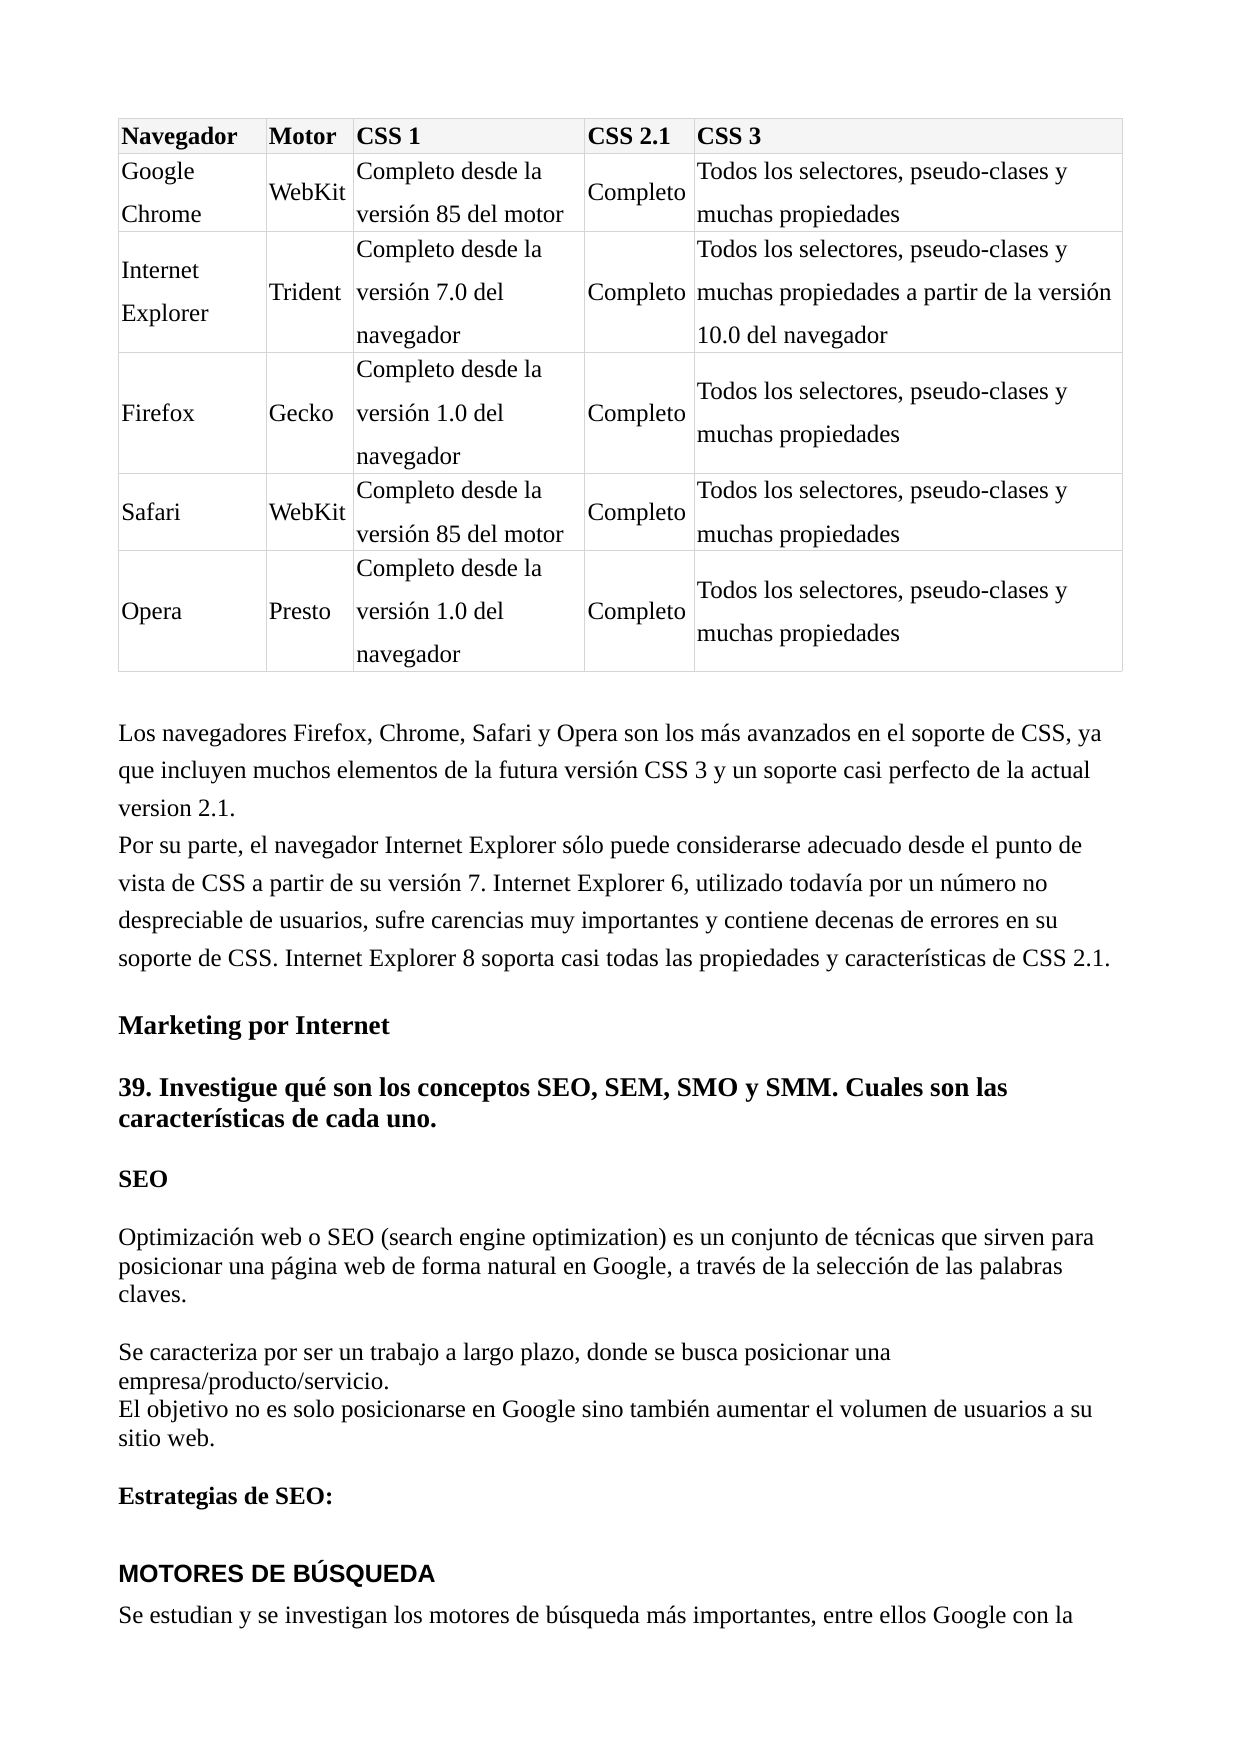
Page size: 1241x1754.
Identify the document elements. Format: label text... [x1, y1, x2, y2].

text 39. Investigue qué son los conceptos SEO, SEM, SMO y SMM. Cuales son las características de cada uno. [118, 1071, 1122, 1133]
table_cell Completo [585, 353, 694, 472]
table_cell Firefox [119, 353, 266, 472]
table_cell Google Chrome [119, 154, 266, 231]
table_cell Gecko [267, 353, 353, 472]
table_cell Completo desde la versión 1.0 del navegador [354, 353, 584, 472]
table_header CSS 3 [695, 119, 1122, 153]
table_cell Opera [119, 551, 266, 671]
table_cell Completo desde la versión 85 del motor [354, 154, 584, 231]
table_header CSS 2.1 [585, 119, 694, 153]
table_header CSS 1 [354, 119, 584, 153]
text Se estudian y se investigan los motores de búsqueda más importantes, entre ellos Google con la [118, 1600, 1122, 1629]
text Estrategias de SEO: [118, 1481, 1122, 1509]
text SEO [118, 1164, 1122, 1193]
table_cell Completo desde la versión 7.0 del navegador [354, 232, 584, 352]
table_cell Todos los selectores, pseudo-clases y muchas propiedades [695, 474, 1122, 550]
table_cell Todos los selectores, pseudo-clases y muchas propiedades [695, 154, 1122, 231]
table_header Navegador [119, 119, 266, 153]
table_cell Completo [585, 551, 694, 671]
table_cell Completo [585, 474, 694, 550]
table_cell Safari [119, 474, 266, 550]
table_cell Todos los selectores, pseudo-clases y muchas propiedades [695, 353, 1122, 472]
table_cell Completo [585, 232, 694, 352]
table_cell Todos los selectores, pseudo-clases y muchas propiedades a partir de la versión 10.0 del navegador [695, 232, 1122, 352]
table_cell Completo desde la versión 85 del motor [354, 474, 584, 550]
table_cell Presto [267, 551, 353, 671]
text Optimización web o SEO (search engine optimization) es un conjunto de técnicas que sirven para posicionar una página web de forma natural en Google, a través de la selección de las palabras claves. Se caracteriza por ser un trabajo a largo plazo, donde se busca posicionar una empresa/producto/servicio. El objetivo no es solo posicionarse en Google sino también aumentar el volumen de usuarios a su sitio web. [118, 1222, 1122, 1452]
table_cell Todos los selectores, pseudo-clases y muchas propiedades [695, 551, 1122, 671]
text Por su parte, el navegador Internet Explorer sólo puede considerarse adecuado desde el punto de vista de CSS a partir de su versión 7. Internet Explorer 6, utilizado todavía por un número no despreciable de usuarios, sufre carencias muy importantes y contiene decenas de errores en su soporte de CSS. Internet Explorer 8 soporta casi todas las propiedades y características de CSS 2.1. [118, 821, 1122, 971]
subtitle MOTORES DE BÚSQUEDA [118, 1559, 1122, 1588]
table_cell Completo desde la versión 1.0 del navegador [354, 551, 584, 671]
table_cell WebKit [267, 154, 353, 231]
table_cell Internet Explorer [119, 232, 266, 352]
table_cell Trident [267, 232, 353, 352]
text Marketing por Internet [118, 1009, 1122, 1040]
table_cell WebKit [267, 474, 353, 550]
text Los navegadores Firefox, Chrome, Safari y Opera son los más avanzados en el soporte de CSS, ya que incluyen muchos elementos de la futura versión CSS 3 y un soporte casi perfecto de la actual version 2.1. [118, 709, 1122, 821]
table_cell Completo [585, 154, 694, 231]
table_header Motor [267, 119, 353, 153]
